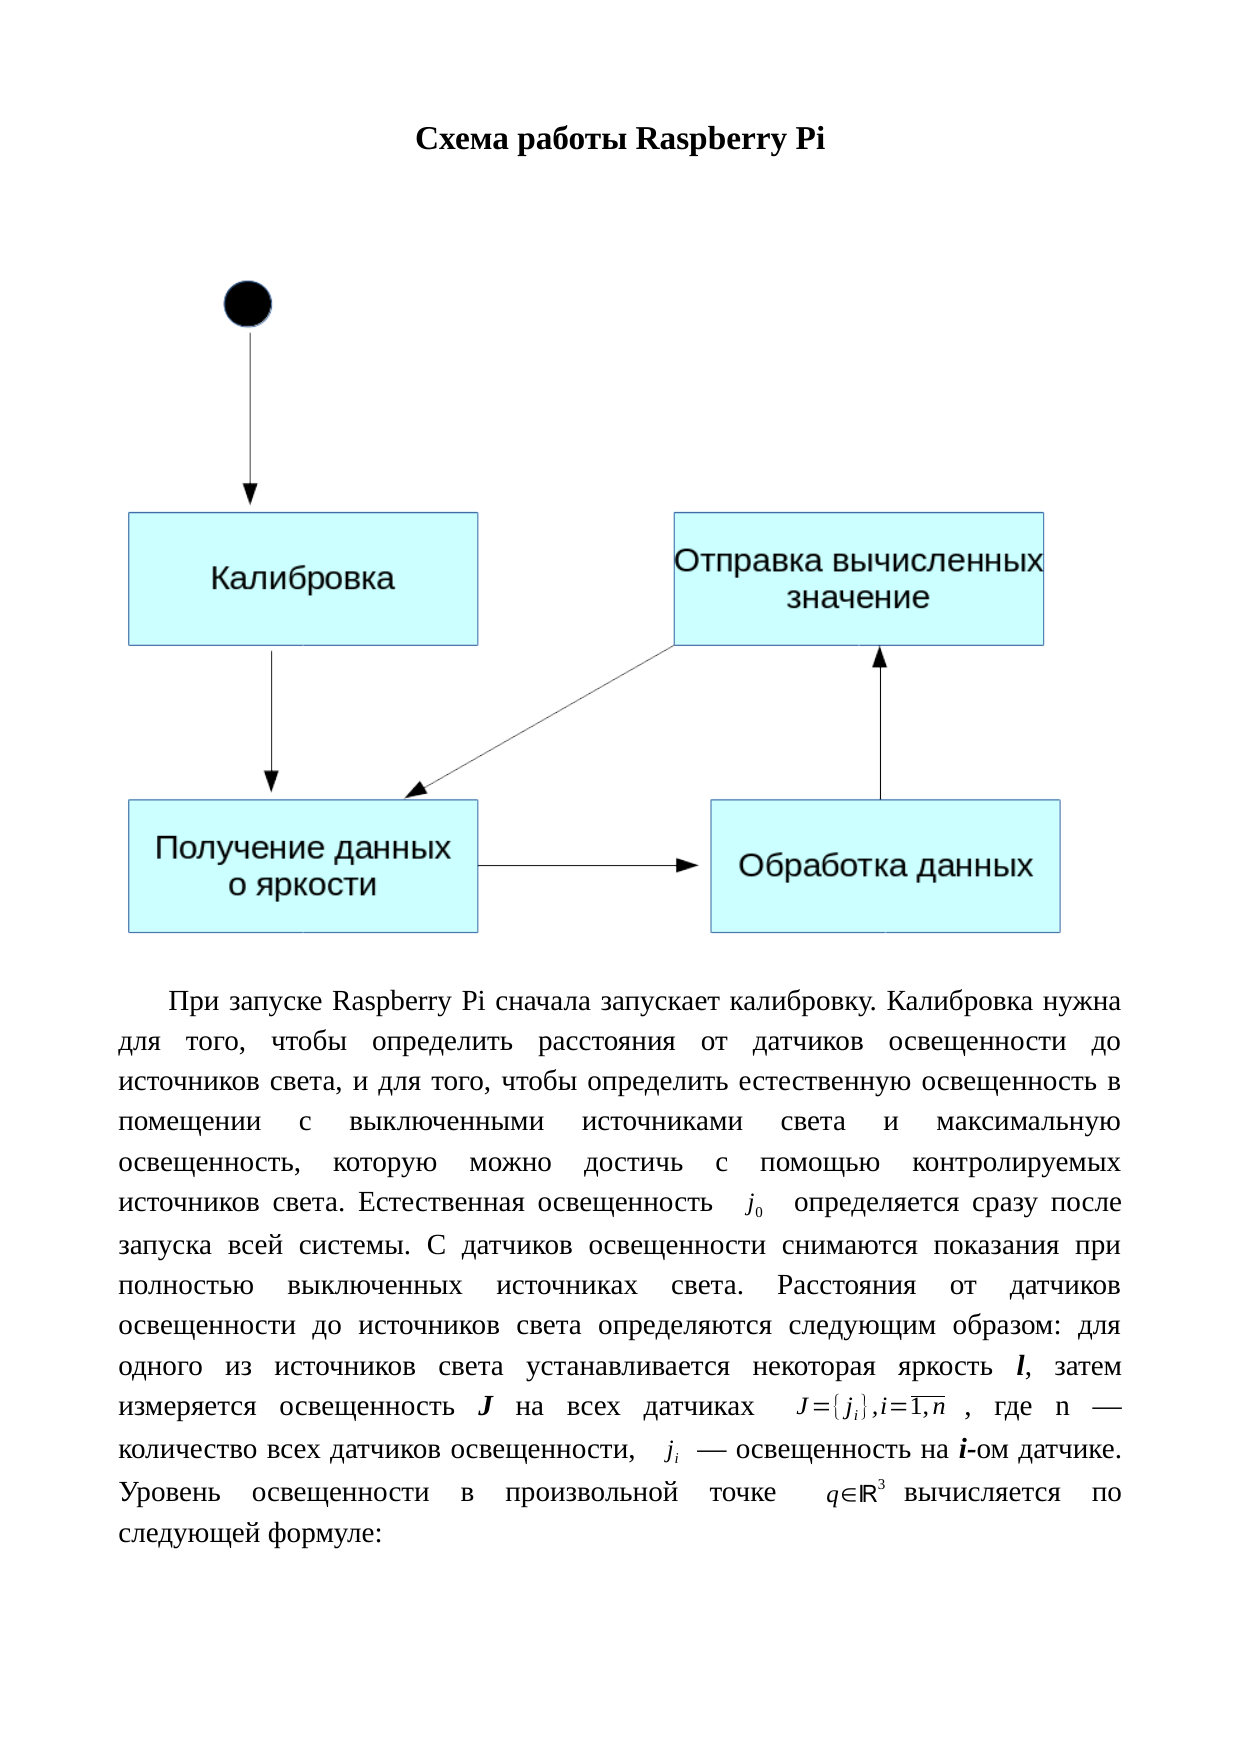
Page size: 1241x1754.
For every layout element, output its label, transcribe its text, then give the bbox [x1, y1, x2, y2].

text Схема работы Raspberry Pi [118, 118, 1122, 156]
text При запуске Raspberry Pi сначала запускает калибровку. Калибровка нужна для того, чтобы определить расстояния от датчиков освещенности до источников света, и для того, чтобы определить естественную освещенность в помещении с выключенными источниками света и максимальную освещенность, которую можно достичь с помощью контролируемых источников света. Естественная освещенность определяется сразу после запуска всей системы. С датчиков освещенности снимаются показания при полностью выключенных источниках света. Расстояния от датчиков освещенности до источников света определяются следующим образом: для одного из источников света устанавливается некоторая яркость l, затем измеряется освещенность J на всех датчиках , где n — количество всех датчиков освещенности, — освещенность на i-ом датчике. Уровень освещенности в произвольной точке вычисляется по следующей формуле: [118, 977, 1122, 1549]
picture [118, 178, 1123, 977]
